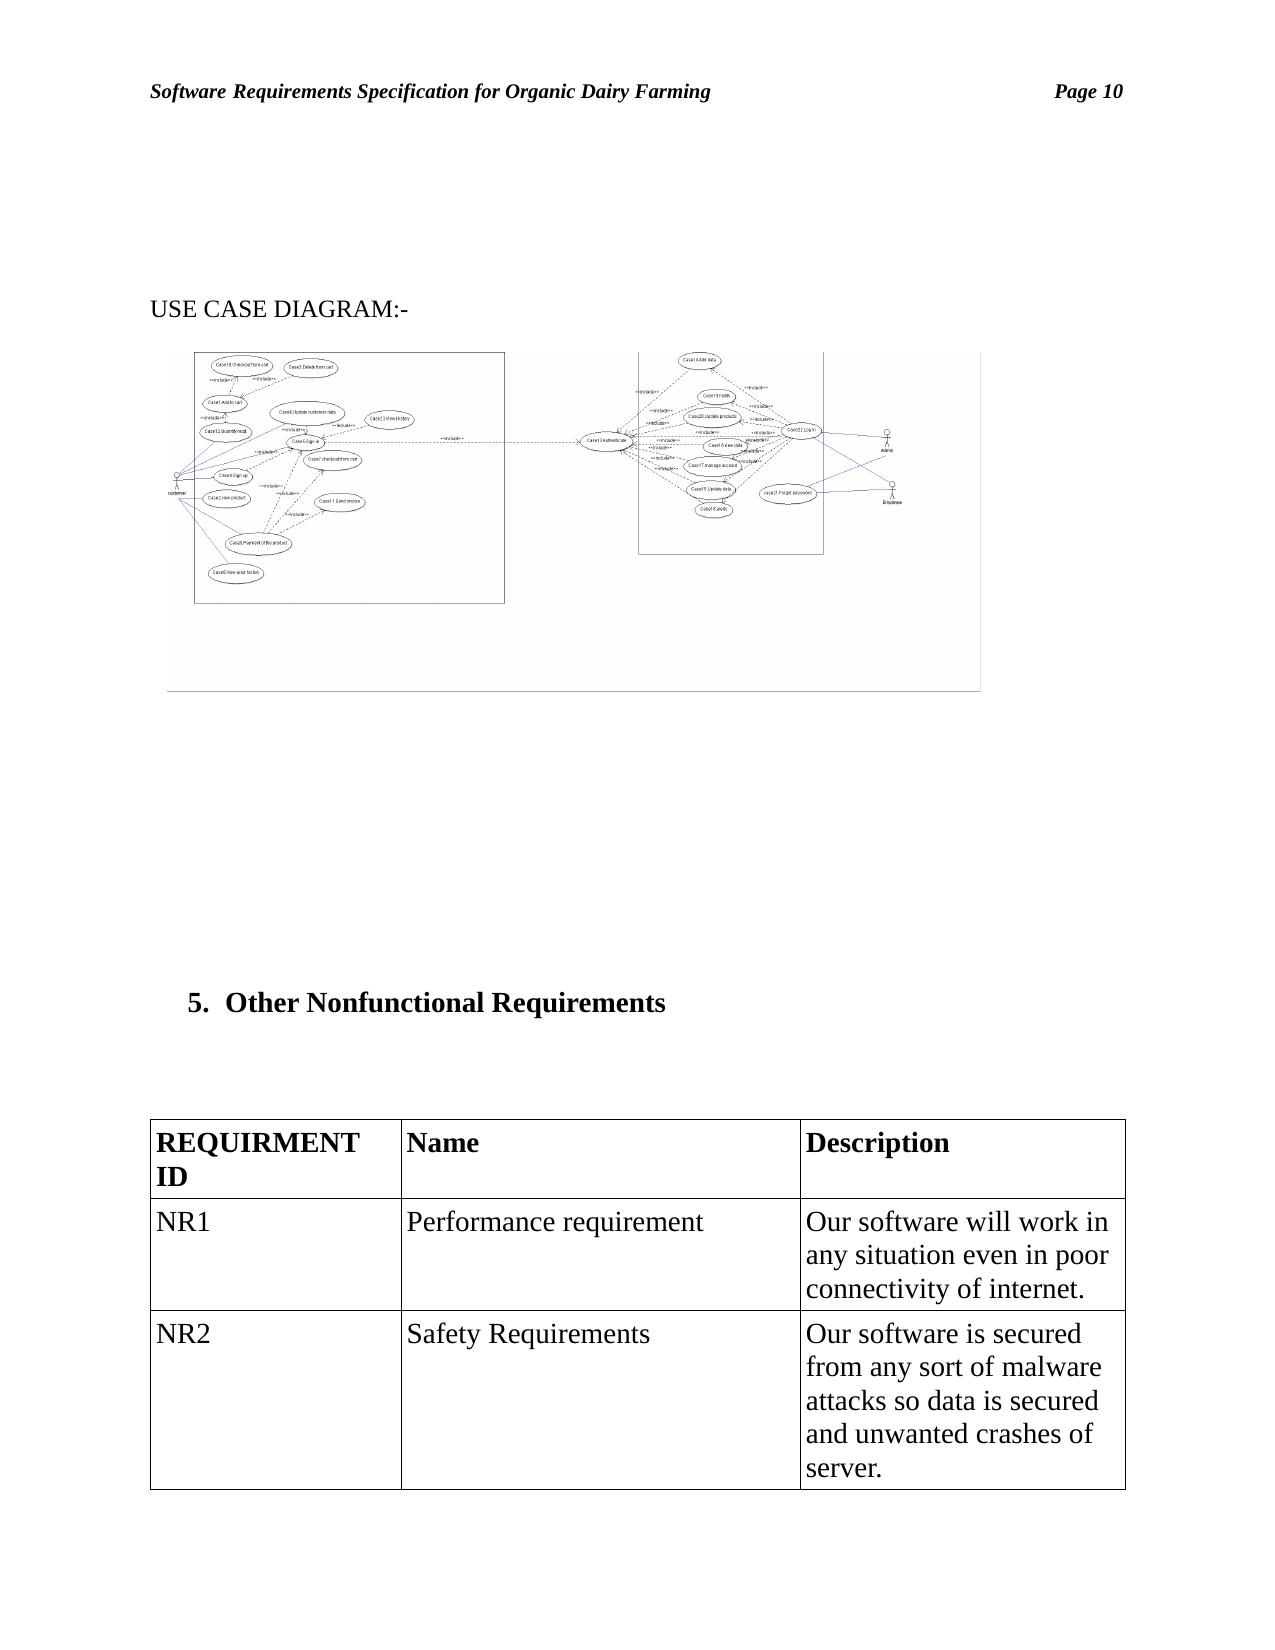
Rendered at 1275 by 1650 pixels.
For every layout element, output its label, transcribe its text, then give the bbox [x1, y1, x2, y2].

list Other Nonfunctional Requirements [187, 985, 1125, 1019]
table_header Description [801, 1120, 1125, 1198]
table_cell Performance requirement [402, 1199, 800, 1310]
table_cell Our software will work in any situation even in poor connectivity of internet. [801, 1199, 1125, 1310]
table_header Name [402, 1120, 800, 1198]
picture [166, 352, 1088, 813]
table_cell NR2 [151, 1311, 401, 1489]
text USE CASE DIAGRAM:- [150, 294, 1125, 322]
table_cell Our software is secured from any sort of malware attacks so data is secured and unwanted crashes of server. [801, 1311, 1125, 1489]
table_header REQUIRMENT ID [151, 1120, 401, 1198]
table_cell NR1 [151, 1199, 401, 1310]
table_cell Safety Requirements [402, 1311, 800, 1489]
